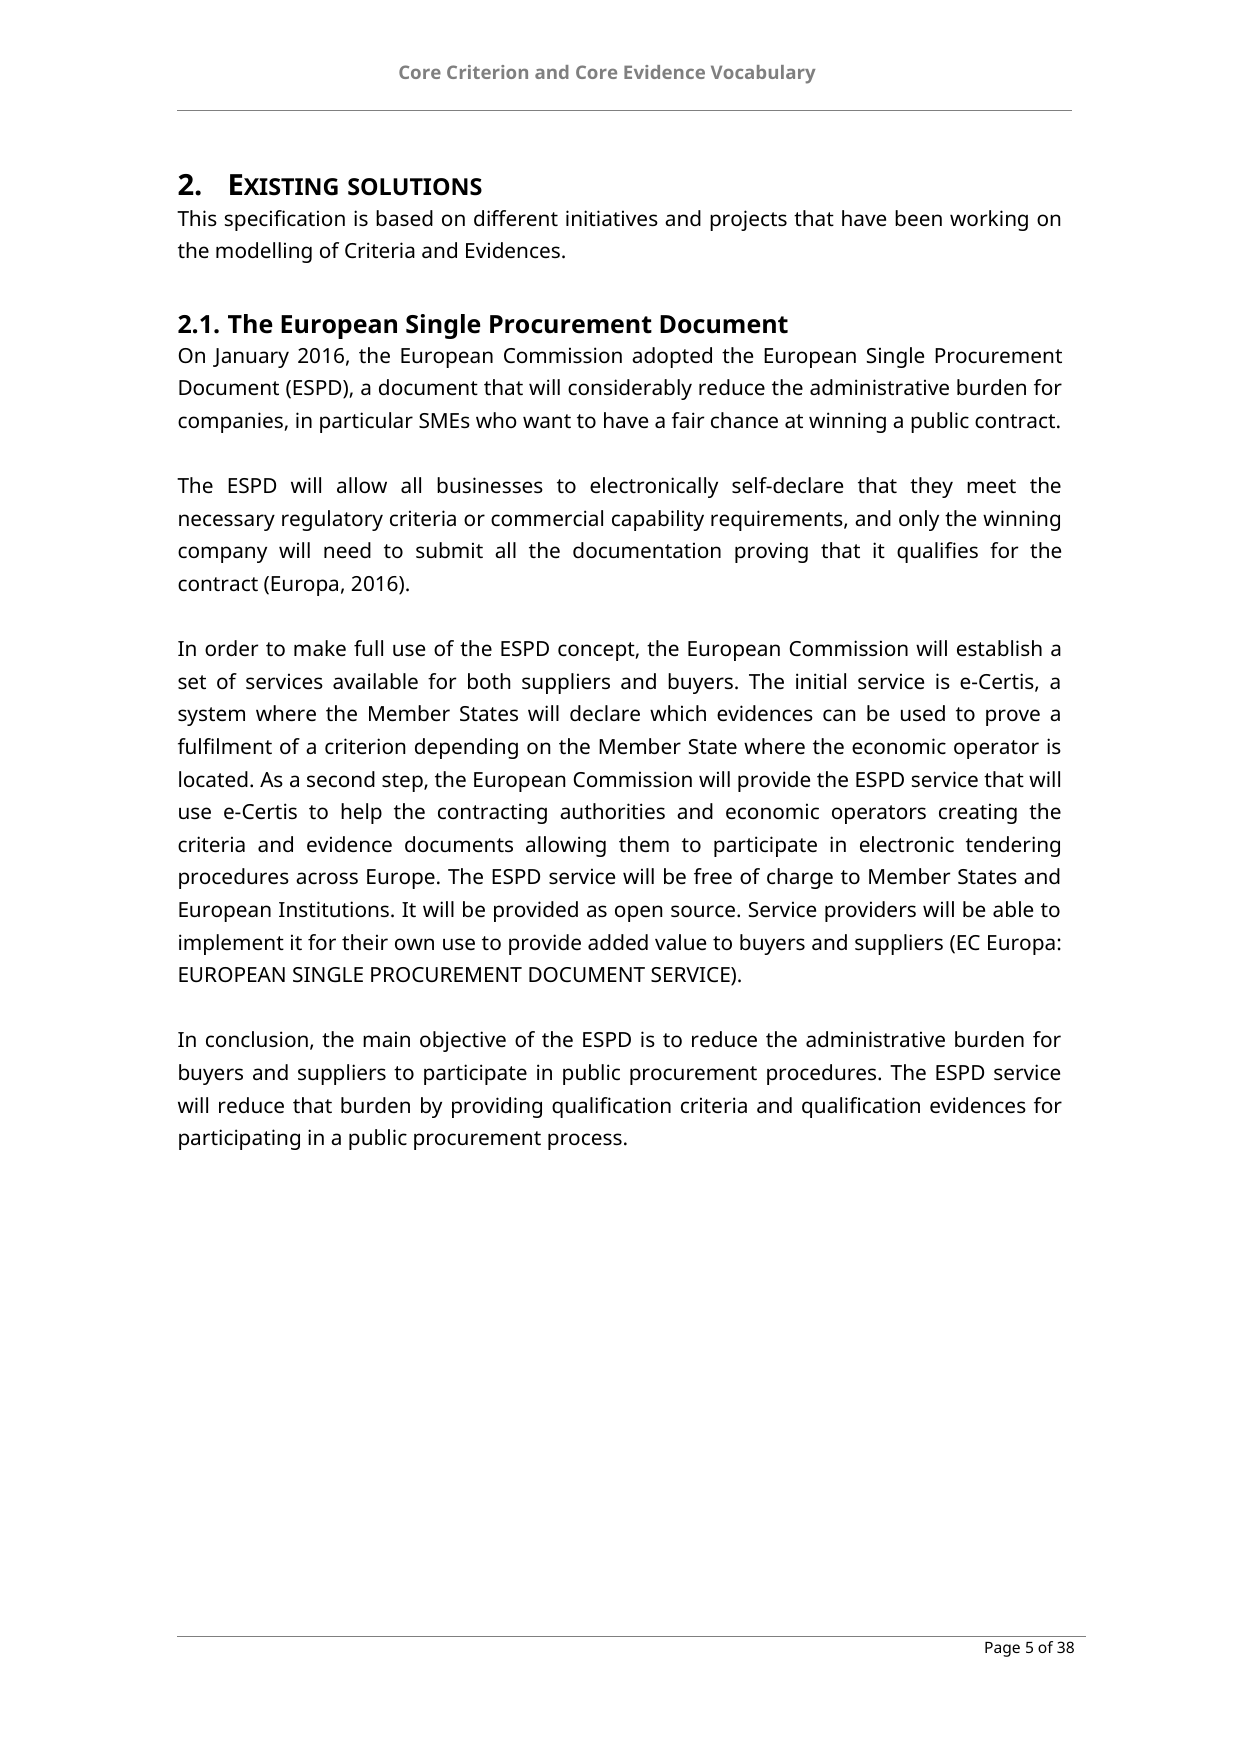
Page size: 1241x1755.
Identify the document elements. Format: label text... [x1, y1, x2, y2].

subtitle The European Single Procurement Document [177, 307, 1063, 341]
text The ESPD will allow all businesses to electronically self-declare that they meet the necessary regulatory criteria or commercial capability requirements, and only the winning company will need to submit all the documentation proving that it qualifies for the contract (Europa, 2016). [177, 471, 1063, 597]
text In conclusion, the main objective of the ESPD is to reduce the administrative burden for buyers and suppliers to participate in public procurement procedures. The ESPD service will reduce that burden by providing qualification criteria and qualification evidences for participating in a public procurement process. [177, 1026, 1063, 1152]
text In order to make full use of the ESPD concept, the European Commission will establish a set of services available for both suppliers and buyers. The initial service is e-Certis, a system where the Member States will declare which evidences can be used to prove a fulfilment of a criterion depending on the Member State where the economic operator is located. As a second step, the European Commission will provide the ESPD service that will use e-Certis to help the contracting authorities and economic operators creating the criteria and evidence documents allowing them to participate in electronic tendering procedures across Europe. The ESPD service will be free of charge to Member States and European Institutions. It will be provided as open source. Service providers will be able to implement it for their own use to provide added value to buyers and suppliers (EC Europa: EUROPEAN SINGLE PROCUREMENT DOCUMENT SERVICE). [177, 634, 1063, 989]
text On January 2016, the European Commission adopted the European Single Procurement Document (ESPD), a document that will considerably reduce the administrative burden for companies, in particular SMEs who want to have a fair chance at winning a public contract. [177, 341, 1063, 434]
text This specification is based on different initiatives and projects that have been working on the modelling of Criteria and Evidences. [177, 204, 1063, 265]
subtitle Existing solutions [177, 164, 1063, 204]
